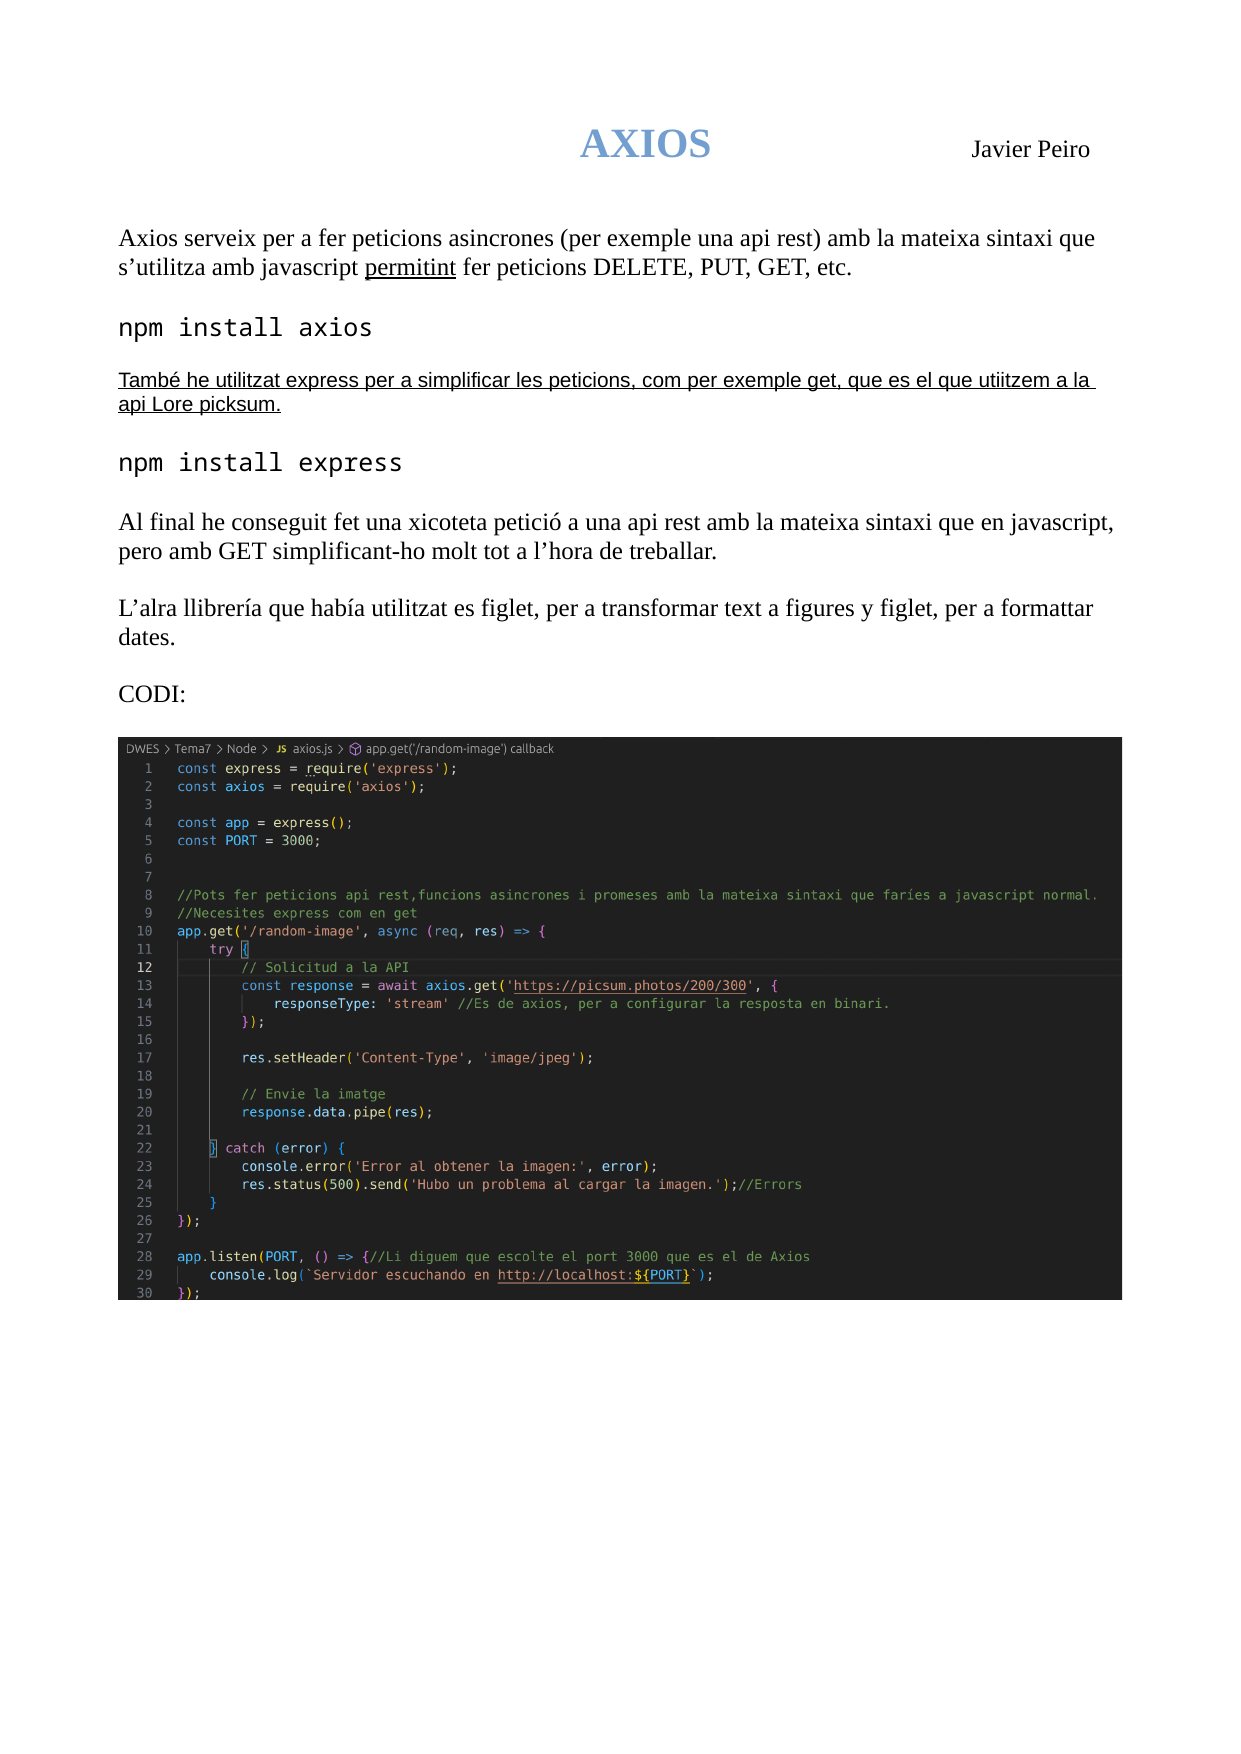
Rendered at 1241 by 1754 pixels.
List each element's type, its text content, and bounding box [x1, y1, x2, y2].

text L’alra llibrería que había utilitzat es figlet, per a transformar text a figures y figlet, per a formattar dates. [118, 564, 1122, 679]
text Axios serveix per a fer peticions asincrones (per exemple una api rest) amb la mateixa sintaxi que s’utilitza amb javascript permitint fer peticions DELETE, PUT, GET, etc. [118, 195, 1122, 281]
text npm install axios També he utilitzat express per a simplificar les peticions, com per exemple get, que es el que utiitzem a la api Lore picksum. [118, 310, 1122, 415]
picture [118, 737, 1123, 1300]
text AXIOS Javier Peiro [118, 118, 1122, 166]
text npm install express [118, 415, 1122, 478]
text CODI: [118, 679, 1122, 708]
text Al final he conseguit fet una xicoteta petició a una api rest amb la mateixa sintaxi que en javascript, pero amb GET simplificant-ho molt tot a l’hora de treballar. [118, 507, 1122, 564]
